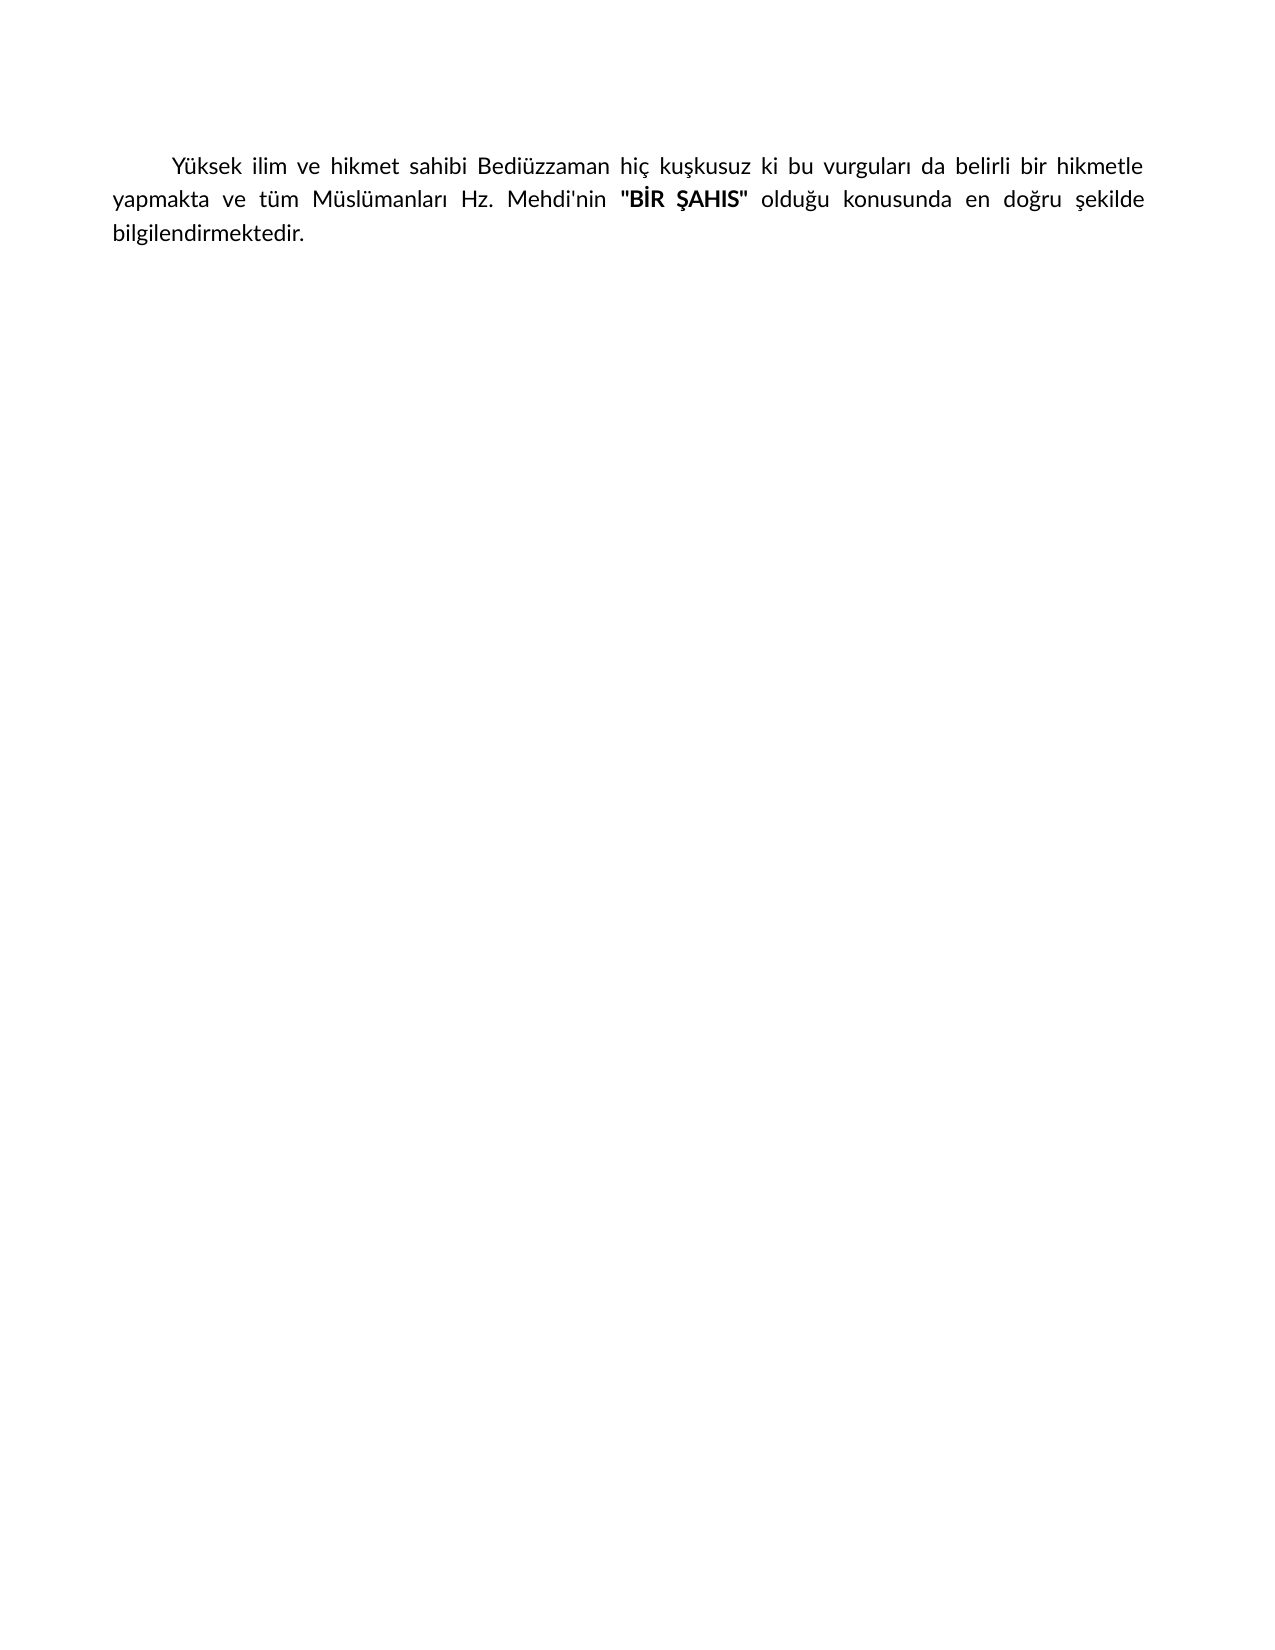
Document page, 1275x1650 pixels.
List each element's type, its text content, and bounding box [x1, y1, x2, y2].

text Yüksek ilim ve hikmet sahibi Bediüzzaman hiç kuşkusuz ki bu vurguları da belirli bir hikmetle yapmakta ve tüm Müslümanları Hz. Mehdi'nin "BİR ŞAHIS" olduğu konusunda en doğru şekilde bilgilendirmektedir. [112, 148, 1145, 248]
